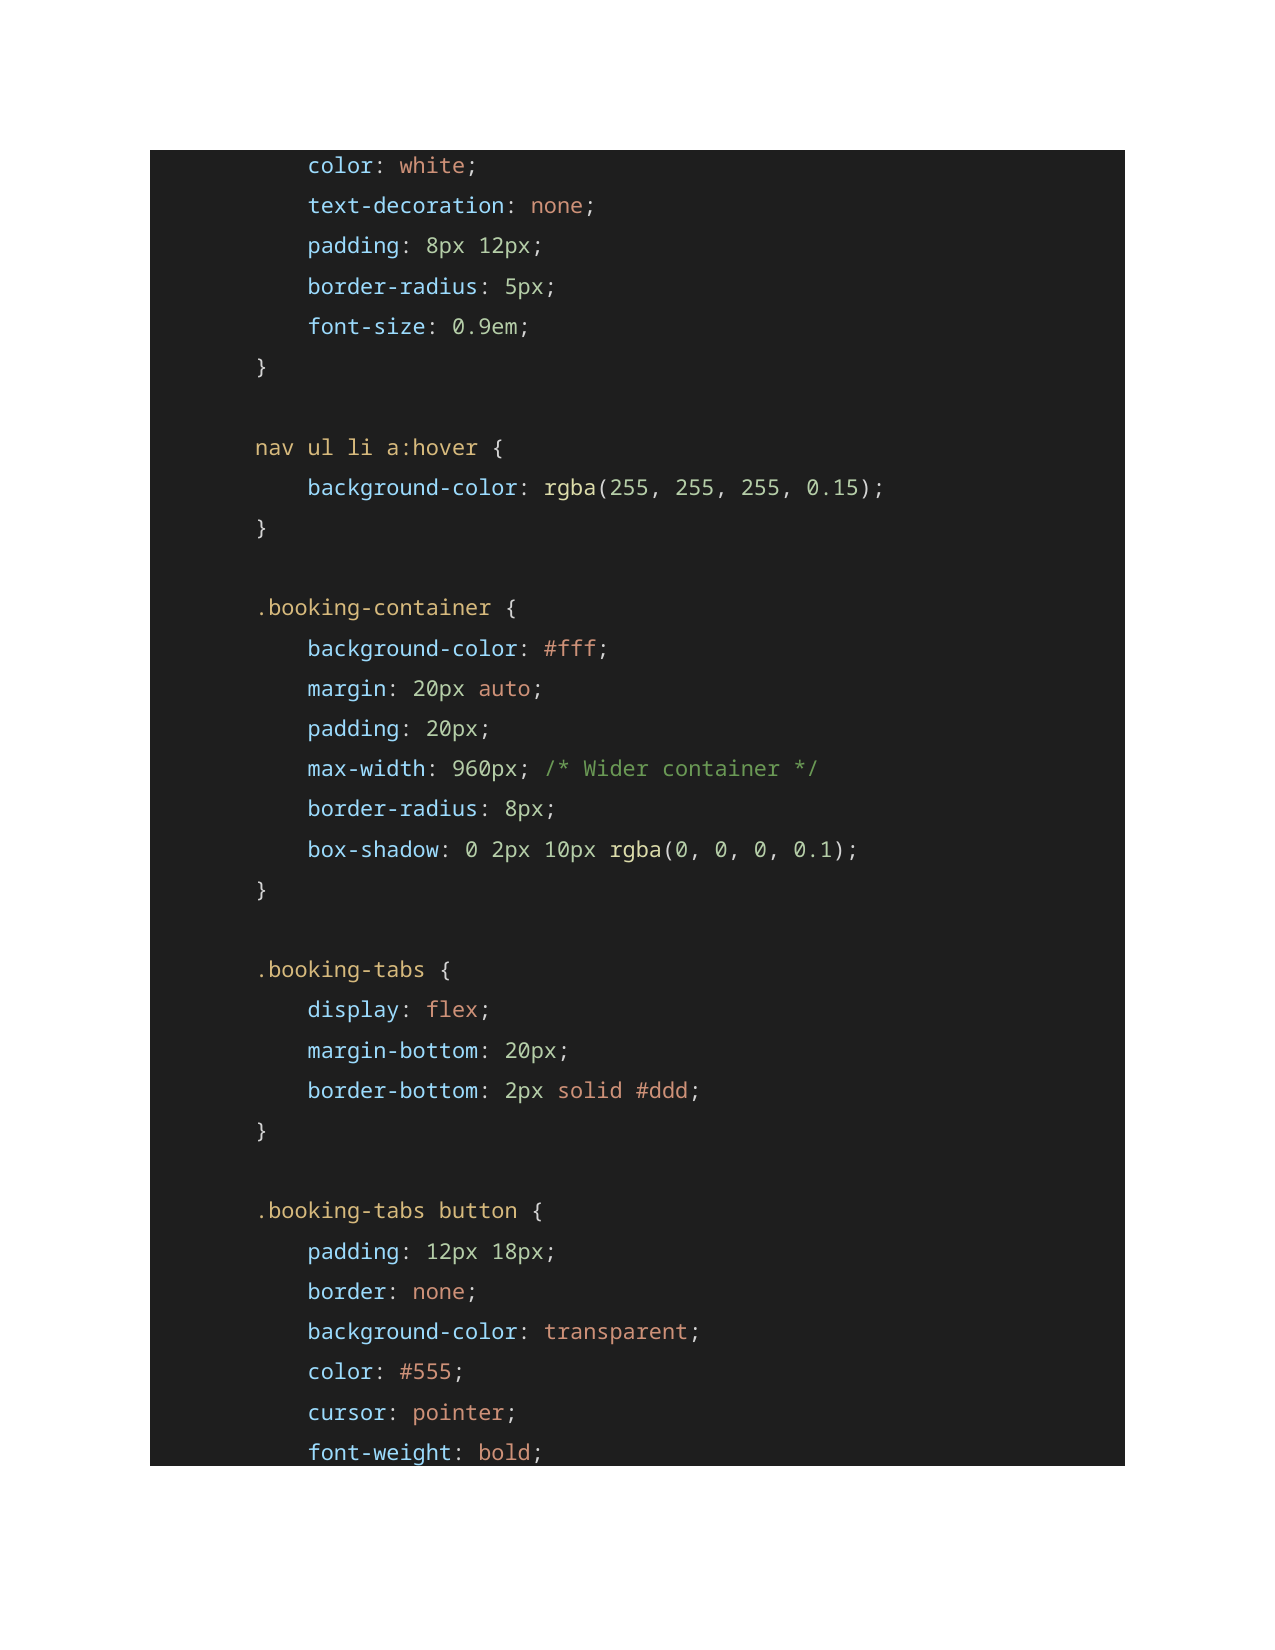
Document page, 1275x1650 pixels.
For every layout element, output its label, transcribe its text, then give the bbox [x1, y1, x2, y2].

text background-color: #fff; [150, 632, 1125, 662]
text } [150, 1115, 1125, 1145]
text color: white; [150, 150, 1125, 180]
text .booking-tabs button { [150, 1195, 1125, 1225]
text border: none; [150, 1276, 1125, 1306]
text box-shadow: 0 2px 10px rgba(0, 0, 0, 0.1); [150, 833, 1125, 863]
text color: #555; [150, 1356, 1125, 1386]
text padding: 8px 12px; [150, 230, 1125, 260]
text } [150, 512, 1125, 542]
text background-color: rgba(255, 255, 255, 0.15); [150, 472, 1125, 501]
text padding: 12px 18px; [150, 1236, 1125, 1265]
text border-radius: 5px; [150, 271, 1125, 300]
text border-bottom: 2px solid #ddd; [150, 1075, 1125, 1104]
text padding: 20px; [150, 713, 1125, 743]
text } [150, 351, 1125, 381]
text .booking-container { [150, 592, 1125, 622]
text .booking-tabs { [150, 954, 1125, 984]
text font-size: 0.9em; [150, 311, 1125, 341]
text background-color: transparent; [150, 1316, 1125, 1346]
text margin-bottom: 20px; [150, 1034, 1125, 1064]
text nav ul li a:hover { [150, 431, 1125, 461]
text display: flex; [150, 994, 1125, 1024]
text margin: 20px auto; [150, 673, 1125, 702]
text } [150, 874, 1125, 903]
text text-decoration: none; [150, 190, 1125, 220]
text max-width: 960px; /* Wider container */ [150, 753, 1125, 783]
text cursor: pointer; [150, 1396, 1125, 1426]
text font-weight: bold; [150, 1437, 1125, 1466]
text border-radius: 8px; [150, 793, 1125, 823]
